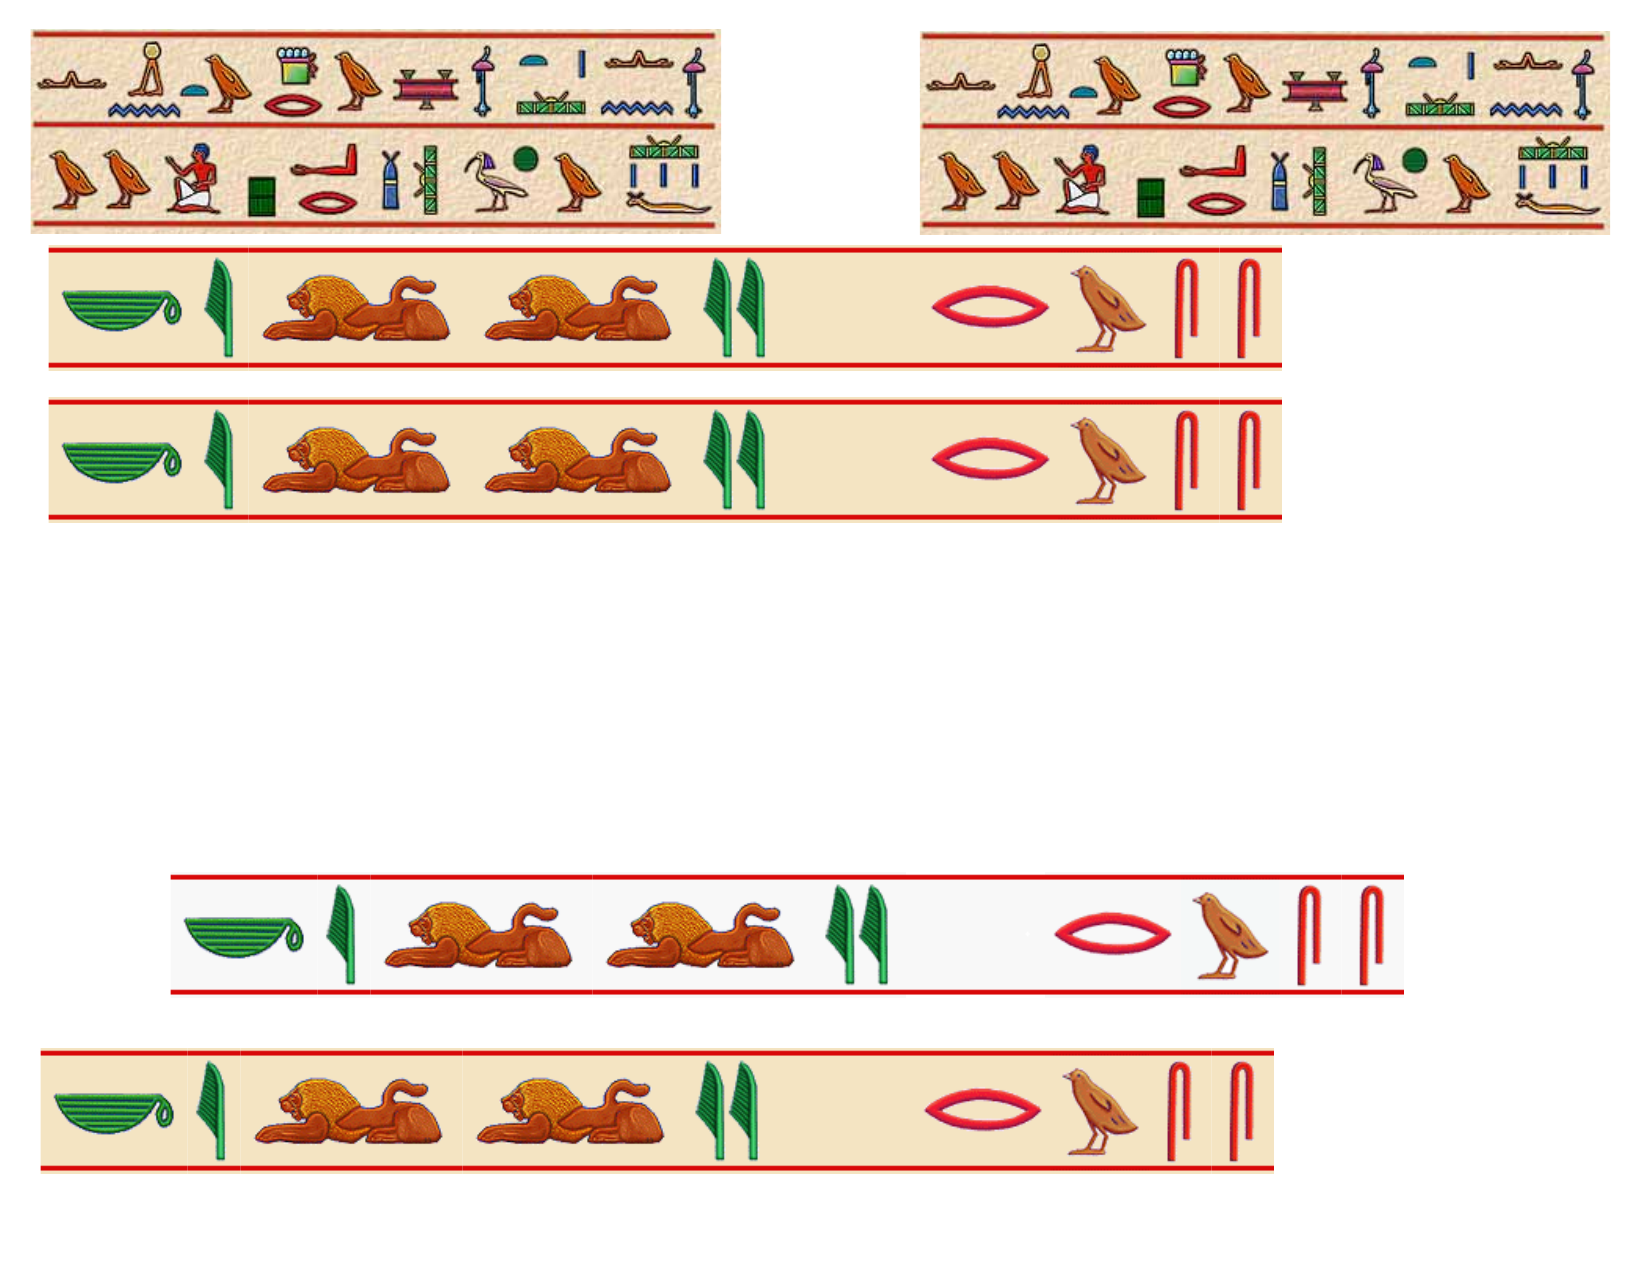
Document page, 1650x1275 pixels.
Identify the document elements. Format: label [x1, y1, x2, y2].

picture [48, 397, 1282, 523]
picture [48, 245, 1282, 371]
picture [170, 872, 1404, 998]
picture [30, 29, 722, 234]
picture [919, 31, 1611, 235]
picture [40, 1048, 1274, 1174]
